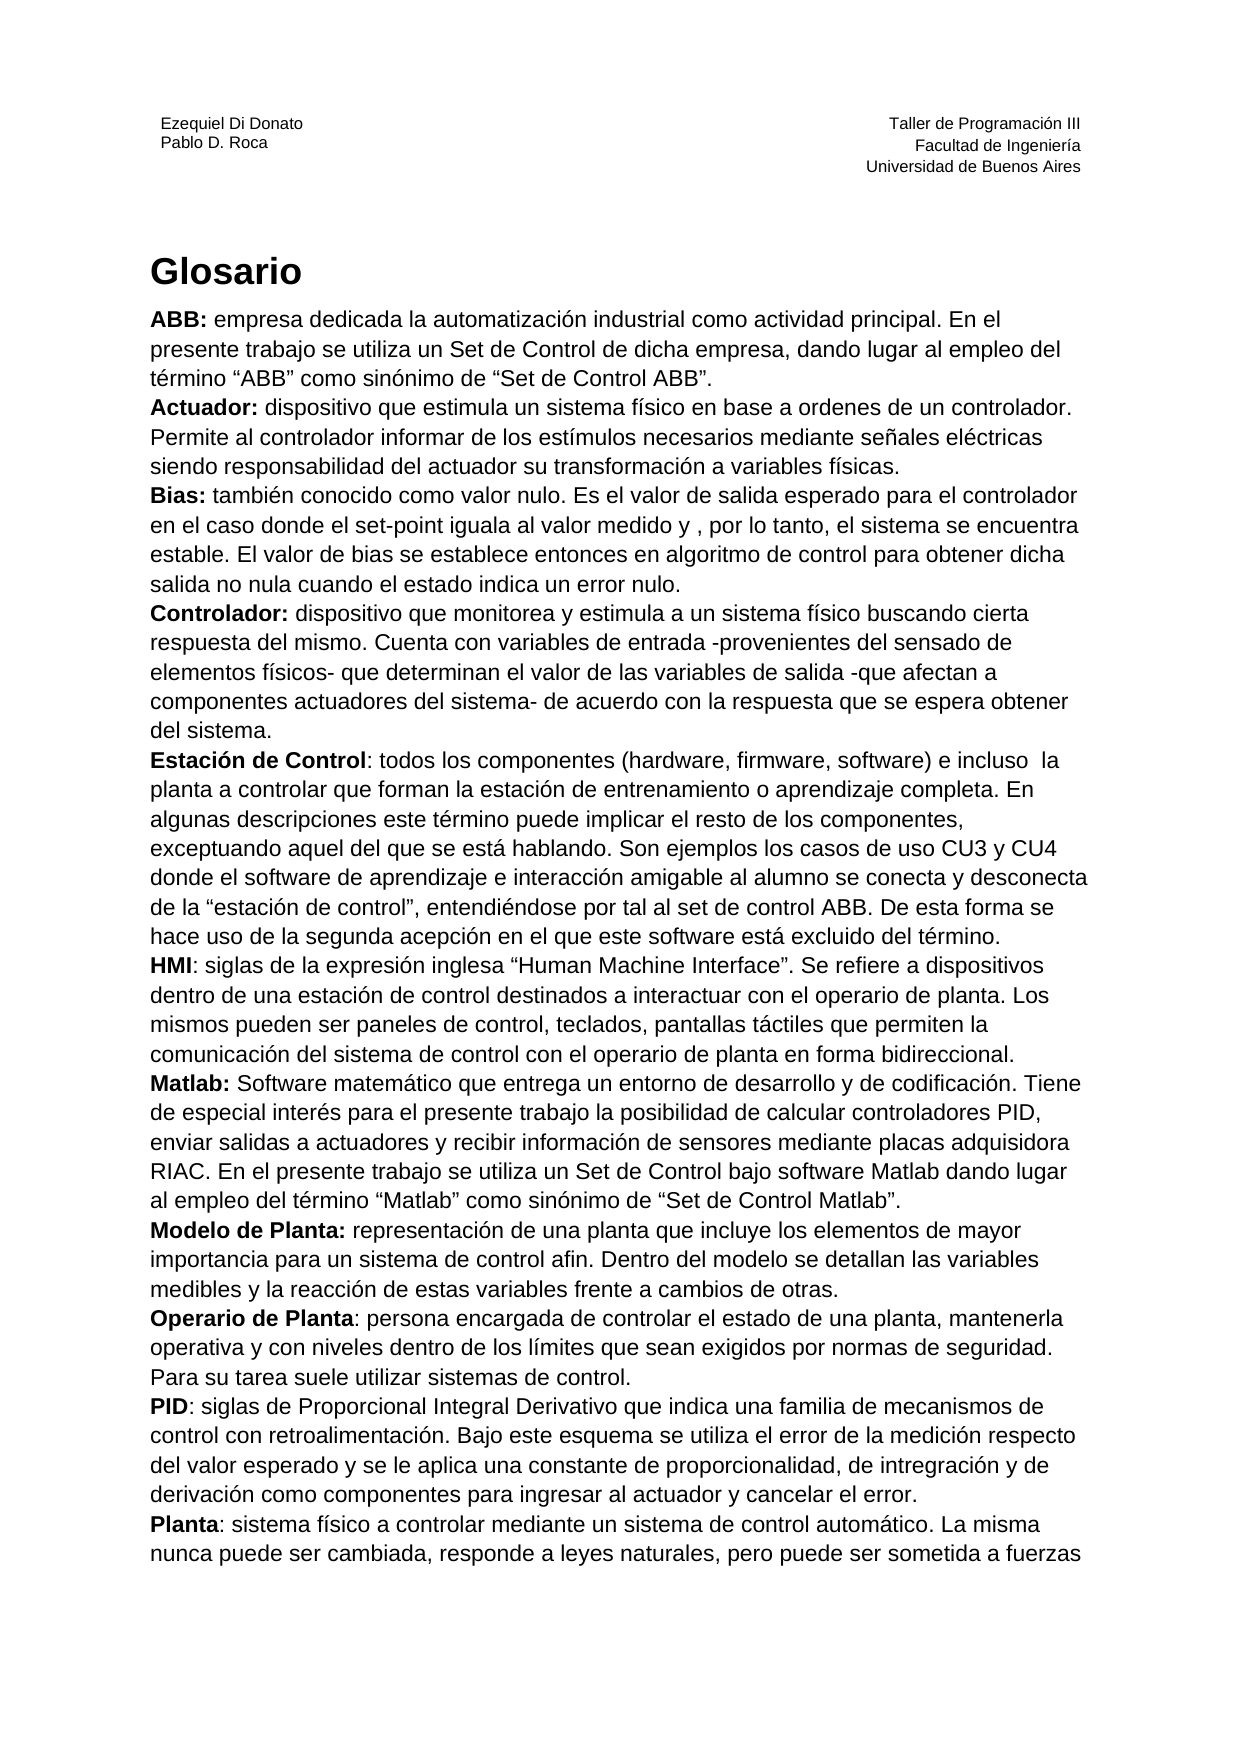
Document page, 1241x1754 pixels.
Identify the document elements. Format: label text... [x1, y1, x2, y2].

text Planta: sistema físico a controlar mediante un sistema de control automático. La misma nunca puede ser cambiada, responde a leyes naturales, pero puede ser sometida a fuerzas [150, 1511, 1090, 1566]
text Controlador: dispositivo que monitorea y estimula a un sistema físico buscando cierta respuesta del mismo. Cuenta con variables de entrada -provenientes del sensado de elementos físicos- que determinan el valor de las variables de salida -que afectan a componentes actuadores del sistema- de acuerdo con la respuesta que se espera obtener del sistema. [150, 601, 1090, 744]
text Matlab: Software matemático que entrega un entorno de desarrollo y de codificación. Tiene de especial interés para el presente trabajo la posibilidad de calcular controladores PID, enviar salidas a actuadores y recibir información de sensores mediante placas adquisidora RIAC. En el presente trabajo se utiliza un Set de Control bajo software Matlab dando lugar al empleo del término “Matlab” como sinónimo de “Set de Control Matlab”. [150, 1071, 1090, 1214]
text Bias: también conocido como valor nulo. Es el valor de salida esperado para el controlador en el caso donde el set-point iguala al valor medido y , por lo tanto, el sistema se encuentra estable. El valor de bias se establece entonces en algoritmo de control para obtener dicha salida no nula cuando el estado indica un error nulo. [150, 483, 1090, 597]
text PID: siglas de Proporcional Integral Derivativo que indica una familia de mecanismos de control con retroalimentación. Bajo este esquema se utiliza el error de la medición respecto del valor esperado y se le aplica una constante de proporcionalidad, de intregración y de derivación como componentes para ingresar al actuador y cancelar el error. [150, 1394, 1090, 1508]
subtitle Glosario [150, 251, 1090, 292]
text ABB: empresa dedicada la automatización industrial como actividad principal. En el presente trabajo se utiliza un Set de Control de dicha empresa, dando lugar al empleo del término “ABB” como sinónimo de “Set de Control ABB”. [150, 307, 1090, 391]
text Modelo de Planta: representación de una planta que incluye los elementos de mayor importancia para un sistema de control afin. Dentro del modelo se detallan las variables medibles y la reacción de estas variables frente a cambios de otras. [150, 1218, 1090, 1302]
text Actuador: dispositivo que estimula un sistema físico en base a ordenes de un controlador. Permite al controlador informar de los estímulos necesarios mediante señales eléctricas siendo responsabilidad del actuador su transformación a variables físicas. [150, 395, 1090, 479]
text Operario de Planta: persona encargada de controlar el estado de una planta, mantenerla operativa y con niveles dentro de los límites que sean exigidos por normas de seguridad. Para su tarea suele utilizar sistemas de control. [150, 1306, 1090, 1390]
text HMI: siglas de la expresión inglesa “Human Machine Interface”. Se refiere a dispositivos dentro de una estación de control destinados a interactuar con el operario de planta. Los mismos pueden ser paneles de control, teclados, pantallas táctiles que permiten la comunicación del sistema de control con el operario de planta en forma bidireccional. [150, 953, 1090, 1067]
text Estación de Control: todos los componentes (hardware, firmware, software) e incluso la planta a controlar que forman la estación de entrenamiento o aprendizaje completa. En algunas descripciones este término puede implicar el resto de los componentes, exceptuando aquel del que se está hablando. Son ejemplos los casos de uso CU3 y CU4 donde el software de aprendizaje e interacción amigable al alumno se conecta y desconecta de la “estación de control”, entendiéndose por tal al set de control ABB. De esta forma se hace uso de la segunda acepción en el que este software está excluido del término. [150, 748, 1090, 949]
